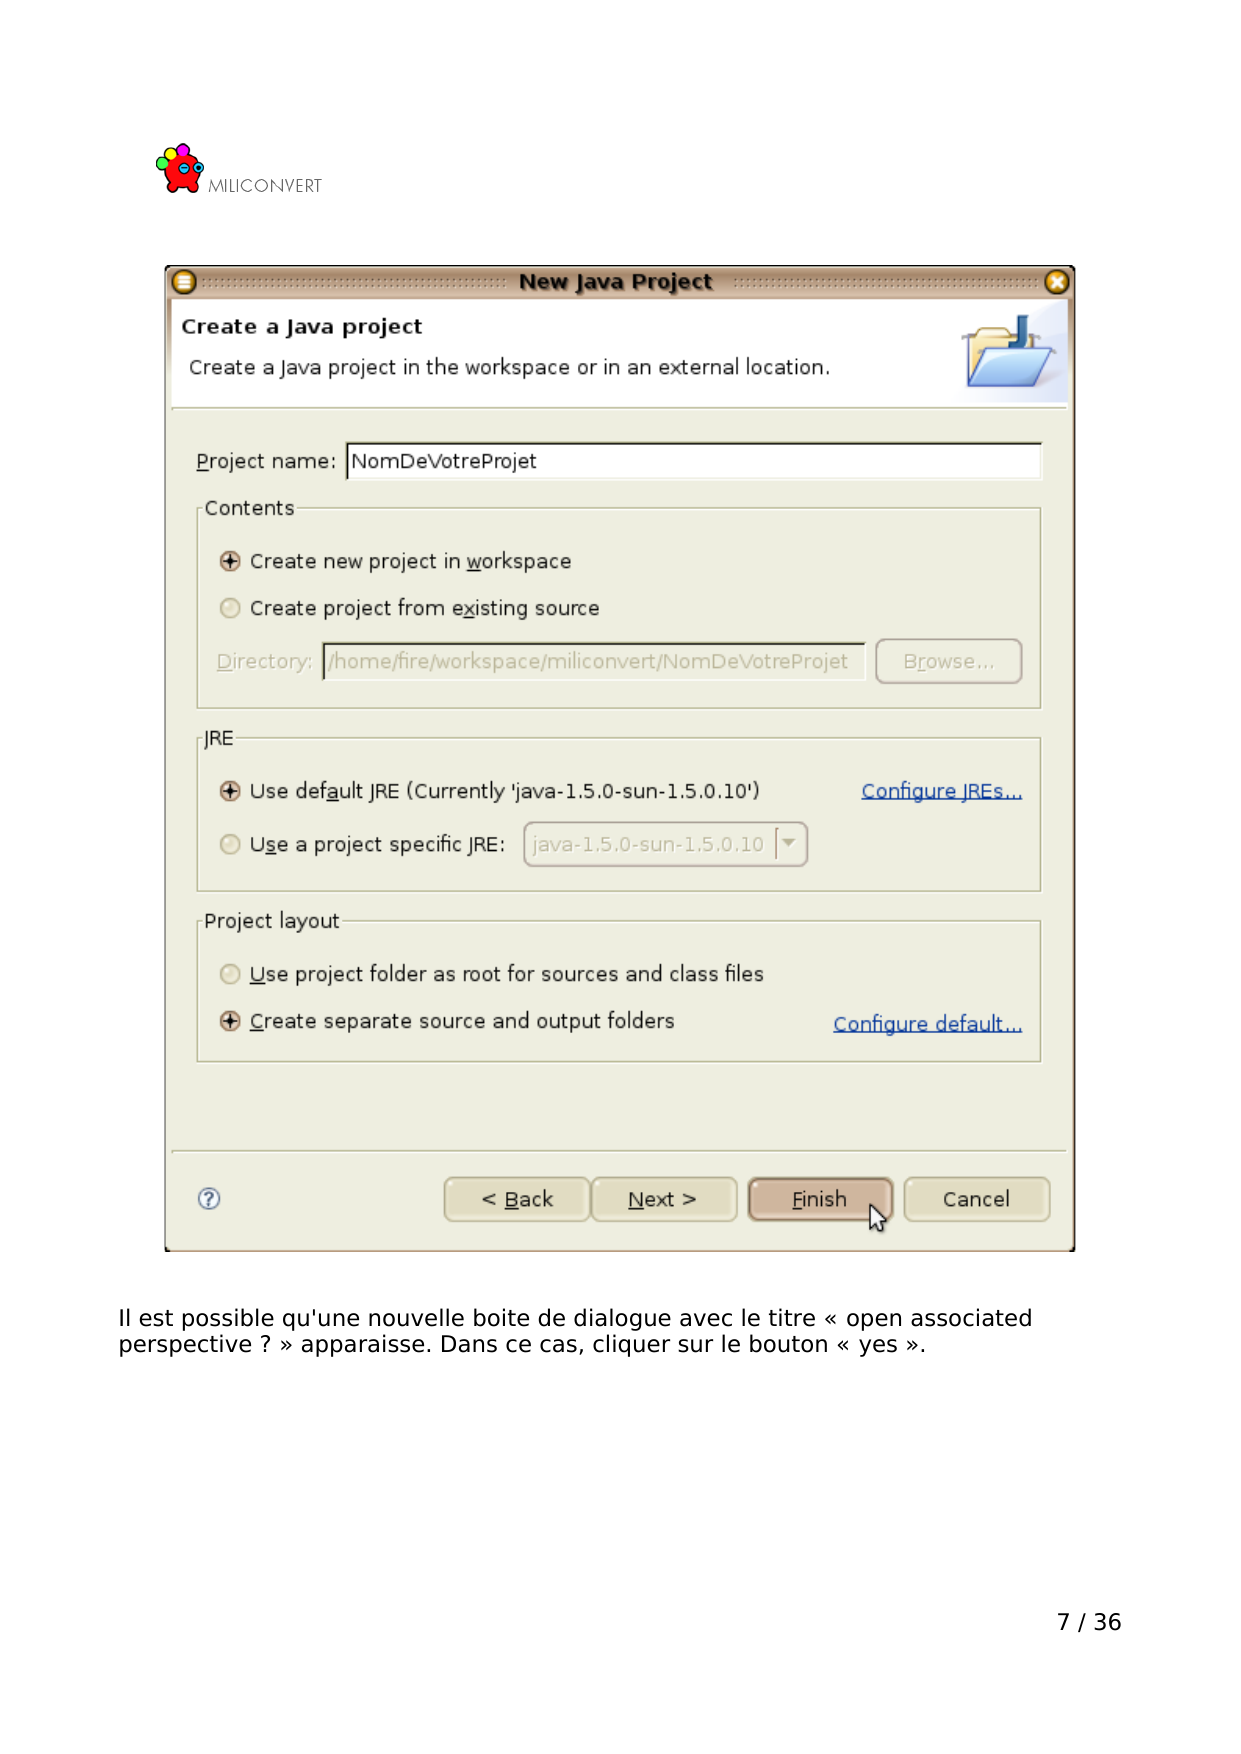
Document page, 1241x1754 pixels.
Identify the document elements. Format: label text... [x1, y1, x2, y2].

picture [164, 265, 1076, 1252]
picture [132, 119, 354, 225]
text Il est possible qu'une nouvelle boite de dialogue avec le titre « open associated perspective ? » apparaisse. Dans ce cas, cliquer sur le bouton « yes ». [118, 1305, 1122, 1358]
